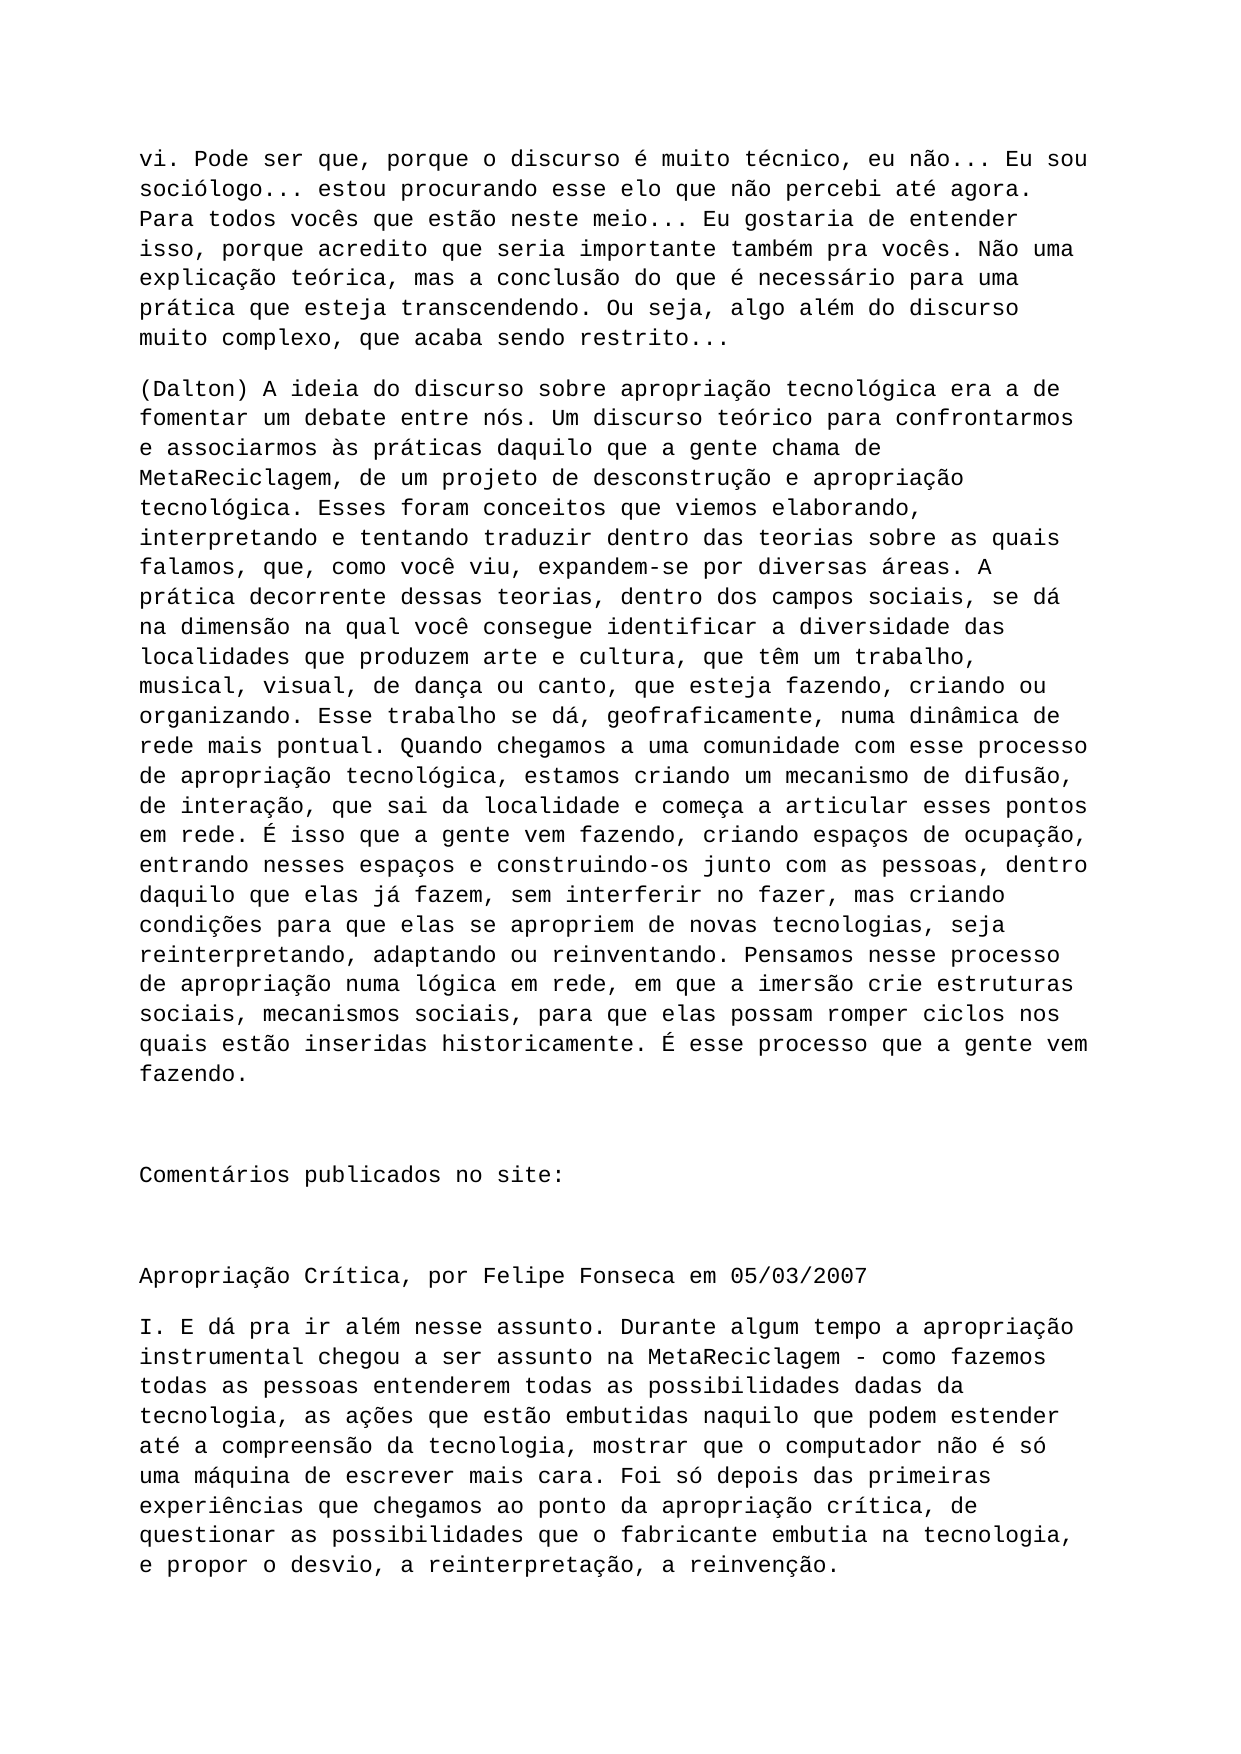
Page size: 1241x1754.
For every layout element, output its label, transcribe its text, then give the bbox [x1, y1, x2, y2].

text vi. Pode ser que, porque o discurso é muito técnico, eu não... Eu sou sociólogo... estou procurando esse elo que não percebi até agora. Para todos vocês que estão neste meio... Eu gostaria de entender isso, porque acredito que seria importante também pra vocês. Não uma explicação teórica, mas a conclusão do que é necessário para uma prática que esteja transcendendo. Ou seja, algo além do discurso muito complexo, que acaba sendo restrito... [139, 148, 1101, 352]
text Comentários publicados no site: [139, 1163, 1101, 1189]
text (Dalton) A ideia do discurso sobre apropriação tecnológica era a de fomentar um debate entre nós. Um discurso teórico para confrontarmos e associarmos às práticas daquilo que a gente chama de MetaReciclagem, de um projeto de desconstrução e apropriação tecnológica. Esses foram conceitos que viemos elaborando, interpretando e tentando traduzir dentro das teorias sobre as quais falamos, que, como você viu, expandem-se por diversas áreas. A prática decorrente dessas teorias, dentro dos campos sociais, se dá na dimensão na qual você consegue identificar a diversidade das localidades que produzem arte e cultura, que têm um trabalho, musical, visual, de dança ou canto, que esteja fazendo, criando ou organizando. Esse trabalho se dá, geofraficamente, numa dinâmica de rede mais pontual. Quando chegamos a uma comunidade com esse processo de apropriação tecnológica, estamos criando um mecanismo de difusão, de interação, que sai da localidade e começa a articular esses pontos em rede. É isso que a gente vem fazendo, criando espaços de ocupação, entrando nesses espaços e construindo-os junto com as pessoas, dentro daquilo que elas já fazem, sem interferir no fazer, mas criando condições para que elas se apropriem de novas tecnologias, seja reinterpretando, adaptando ou reinventando. Pensamos nesse processo de apropriação numa lógica em rede, em que a imersão crie estruturas sociais, mecanismos sociais, para que elas possam romper ciclos nos quais estão inseridas historicamente. É esse processo que a gente vem fazendo. [139, 377, 1101, 1088]
text I. E dá pra ir além nesse assunto. Durante algum tempo a apropriação instrumental chegou a ser assunto na MetaReciclagem - como fazemos todas as pessoas entenderem todas as possibilidades dadas da tecnologia, as ações que estão embutidas naquilo que podem estender até a compreensão da tecnologia, mostrar que o computador não é só uma máquina de escrever mais cara. Foi só depois das primeiras experiências que chegamos ao ponto da apropriação crítica, de questionar as possibilidades que o fabricante embutia na tecnologia, e propor o desvio, a reinterpretação, a reinvenção. [139, 1315, 1101, 1579]
text Apropriação Crítica, por Felipe Fonseca em 05/03/2007 [139, 1265, 1101, 1291]
